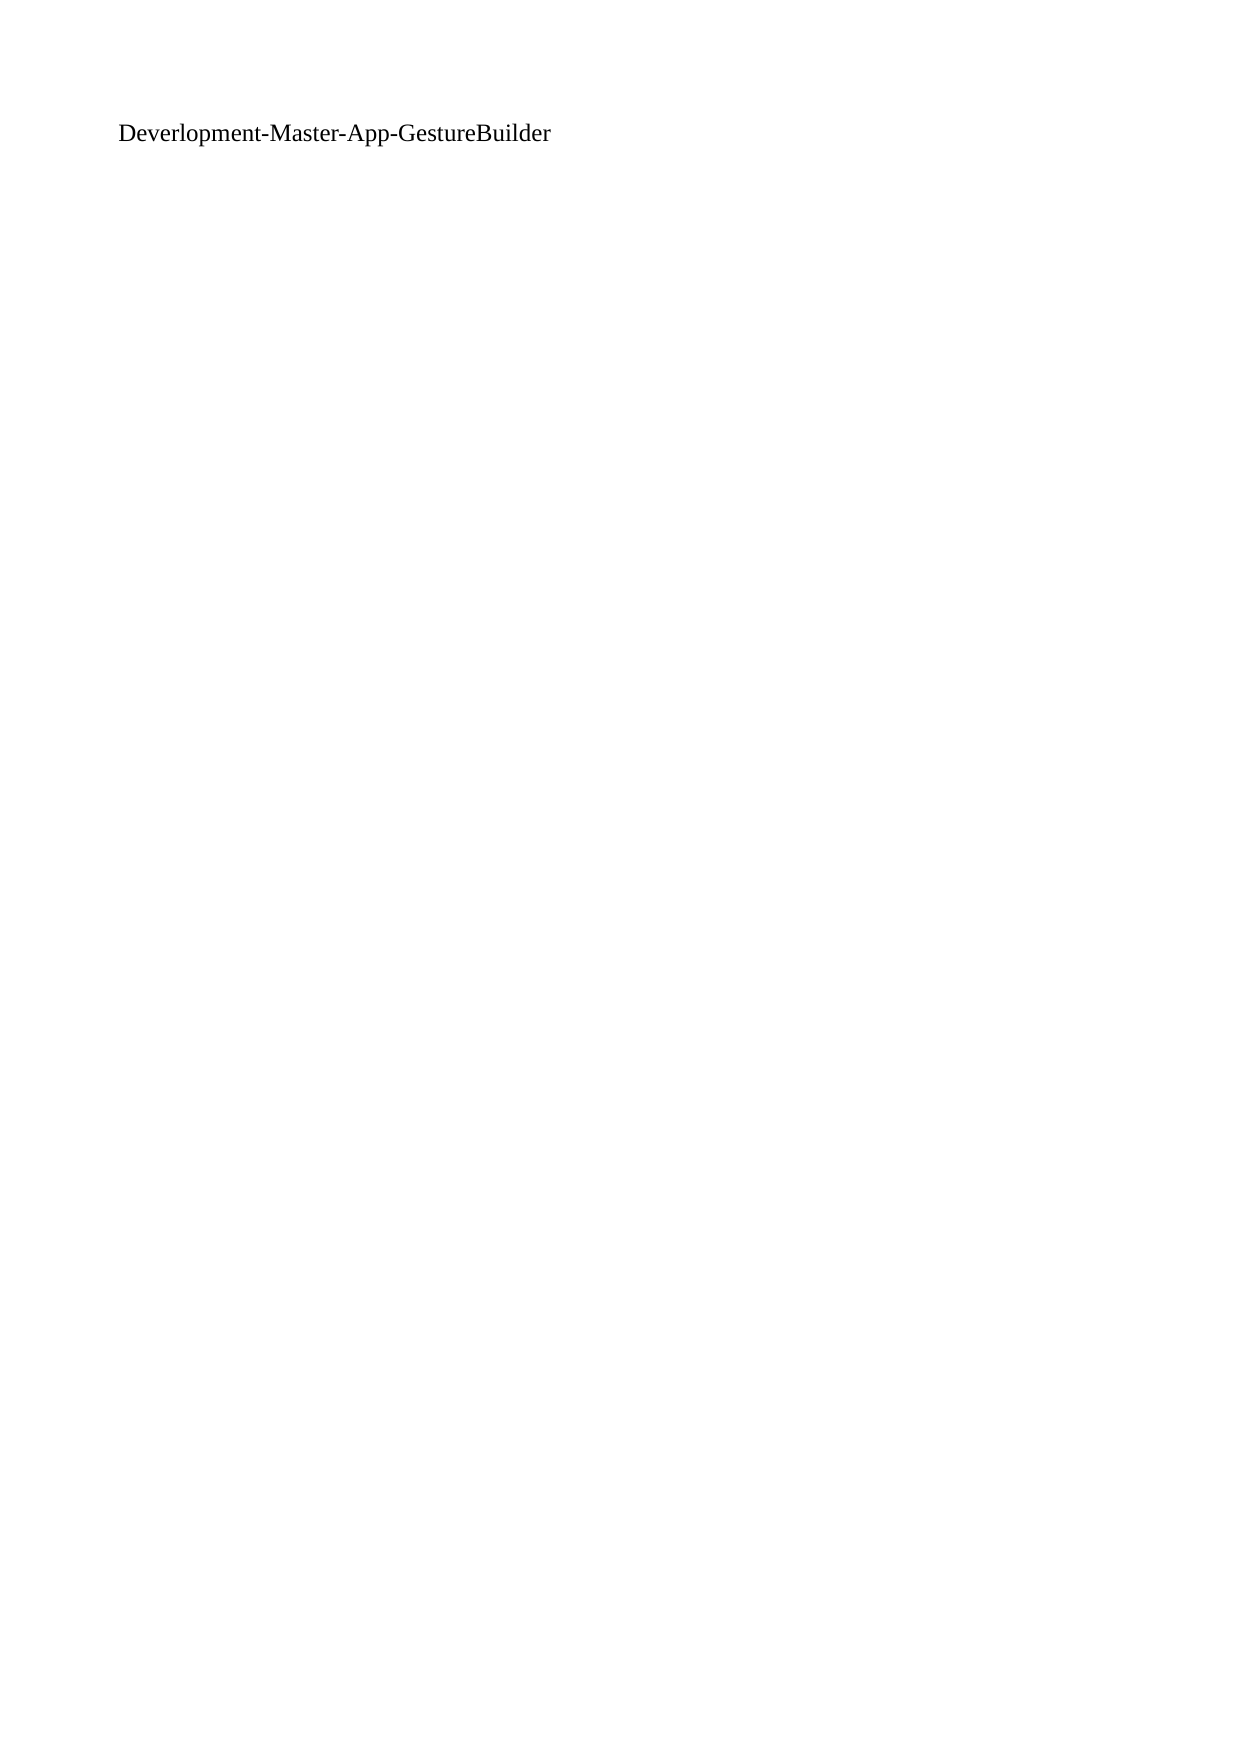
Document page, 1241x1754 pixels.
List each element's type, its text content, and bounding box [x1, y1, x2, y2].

text Deverlopment-Master-App-GestureBuilder [118, 118, 1122, 147]
